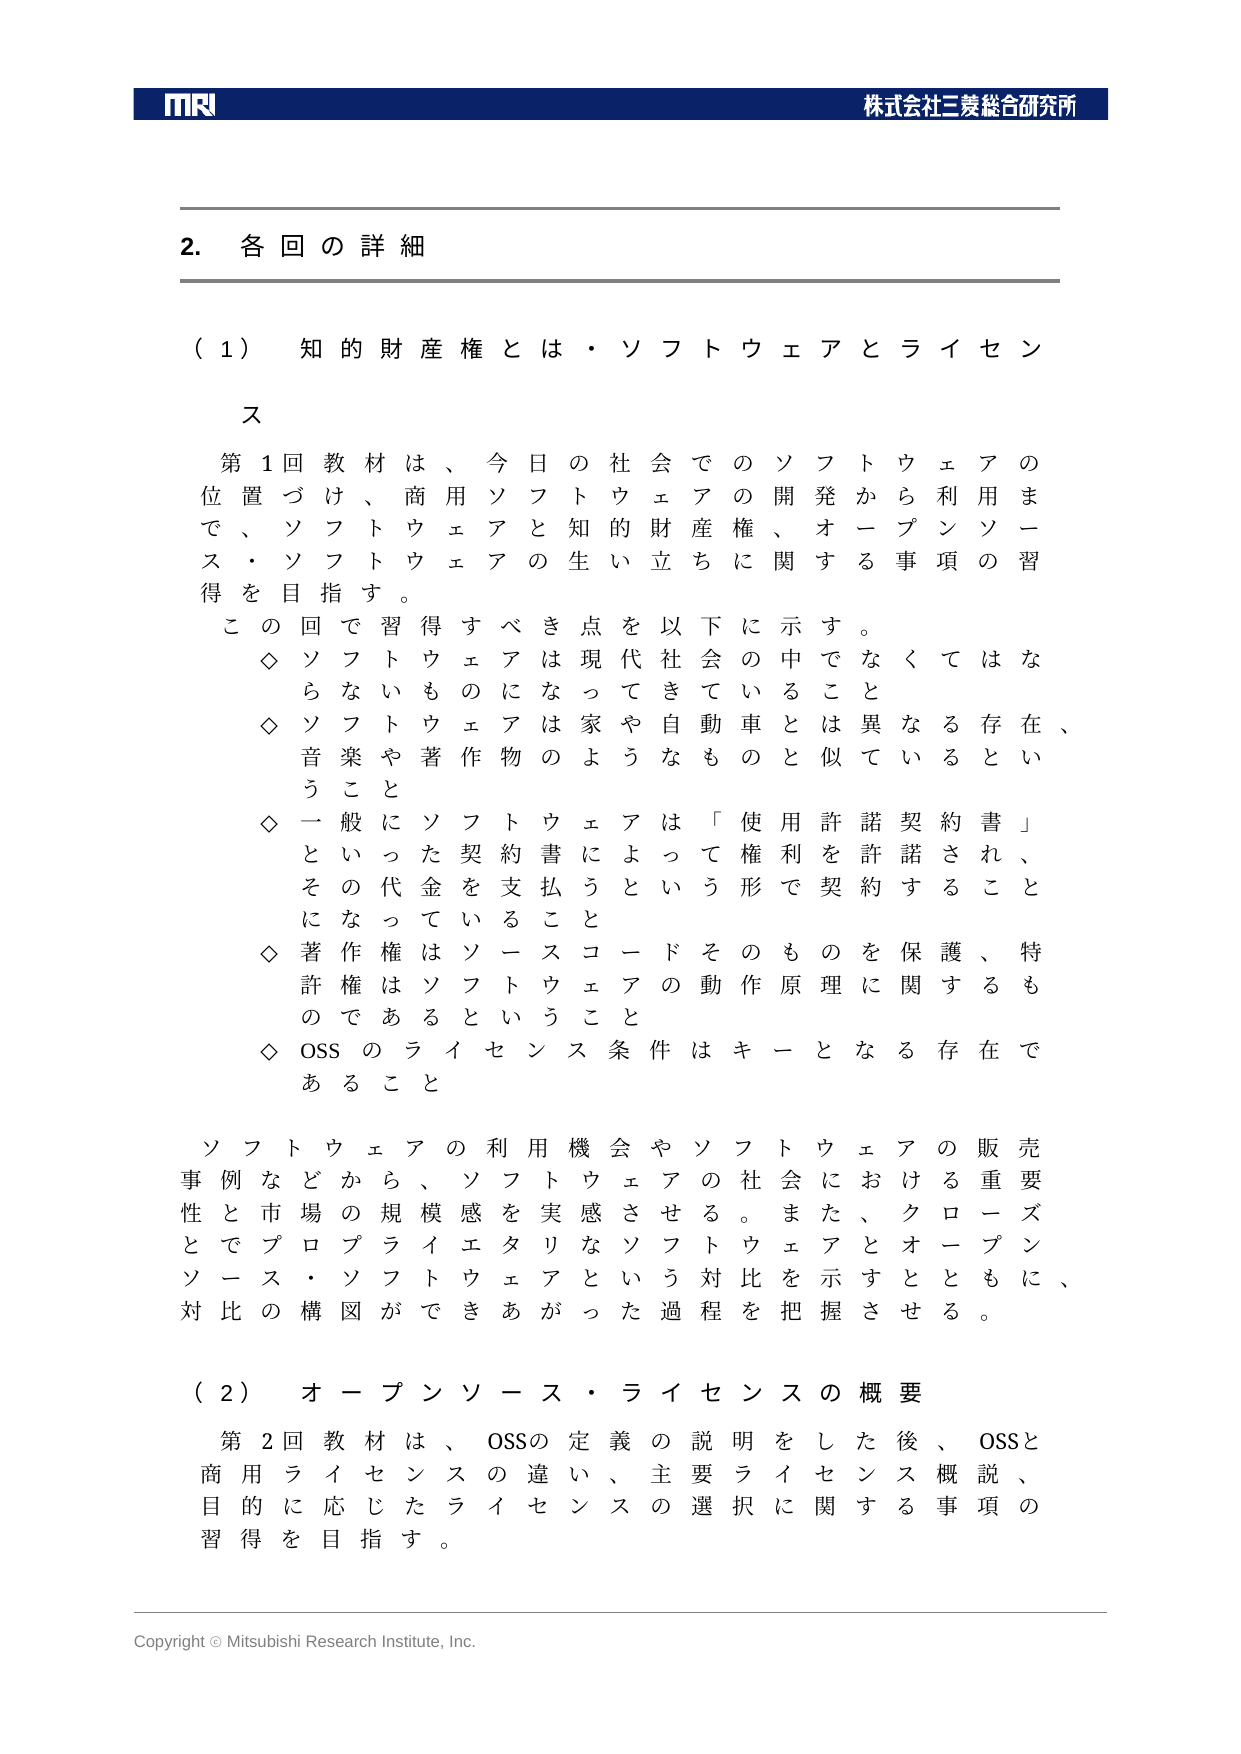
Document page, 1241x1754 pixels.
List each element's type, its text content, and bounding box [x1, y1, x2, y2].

list OSSのライセンス条件はキーとなる存在であること [240, 1033, 1060, 1098]
subtitle 各回の詳細 [180, 210, 1060, 279]
picture [133, 88, 1109, 120]
text ソフトウェアの利用機会やソフトウェアの販売事例などから、ソフトウェアの社会における重要性と市場の規模感を実感させる。また、クローズとでプロプライエタリなソフトウェアとオープンソース・ソフトウェアという対比を示すとともに、対比の構図ができあがった過程を把握させる。 [180, 1130, 1060, 1326]
list 一般にソフトウェアは「使用許諾契約書」といった契約書によって権利を許諾され、その代金を支払うという形で契約することになっていること [240, 804, 1060, 935]
subtitle オープンソース・ライセンスの概要 [180, 1359, 1060, 1424]
text 第2回教材は、OSSの定義の説明をした後、OSSと商用ライセンスの違い、主要ライセンス概説、目的に応じたライセンスの選択に関する事項の習得を目指す。 [200, 1424, 1060, 1554]
text 第1回教材は、今日の社会でのソフトウェアの位置づけ、商用ソフトウェアの開発から利用まで、ソフトウェアと知的財産権、オープンソース・ソフトウェアの生い立ちに関する事項の習得を目指す。 [200, 446, 1060, 609]
subtitle 知的財産権とは・ソフトウェアとライセンス [180, 315, 1060, 446]
list ソフトウェアは現代社会の中でなくてはならないものになってきていること [240, 641, 1060, 707]
list ソフトウェアは家や自動車とは異なる存在、音楽や著作物のようなものと似ているということ [240, 707, 1060, 804]
text この回で習得すべき点を以下に示す。 [200, 609, 1060, 641]
list 著作権はソースコードそのものを保護、特許権はソフトウェアの動作原理に関するものであるということ [240, 935, 1060, 1033]
